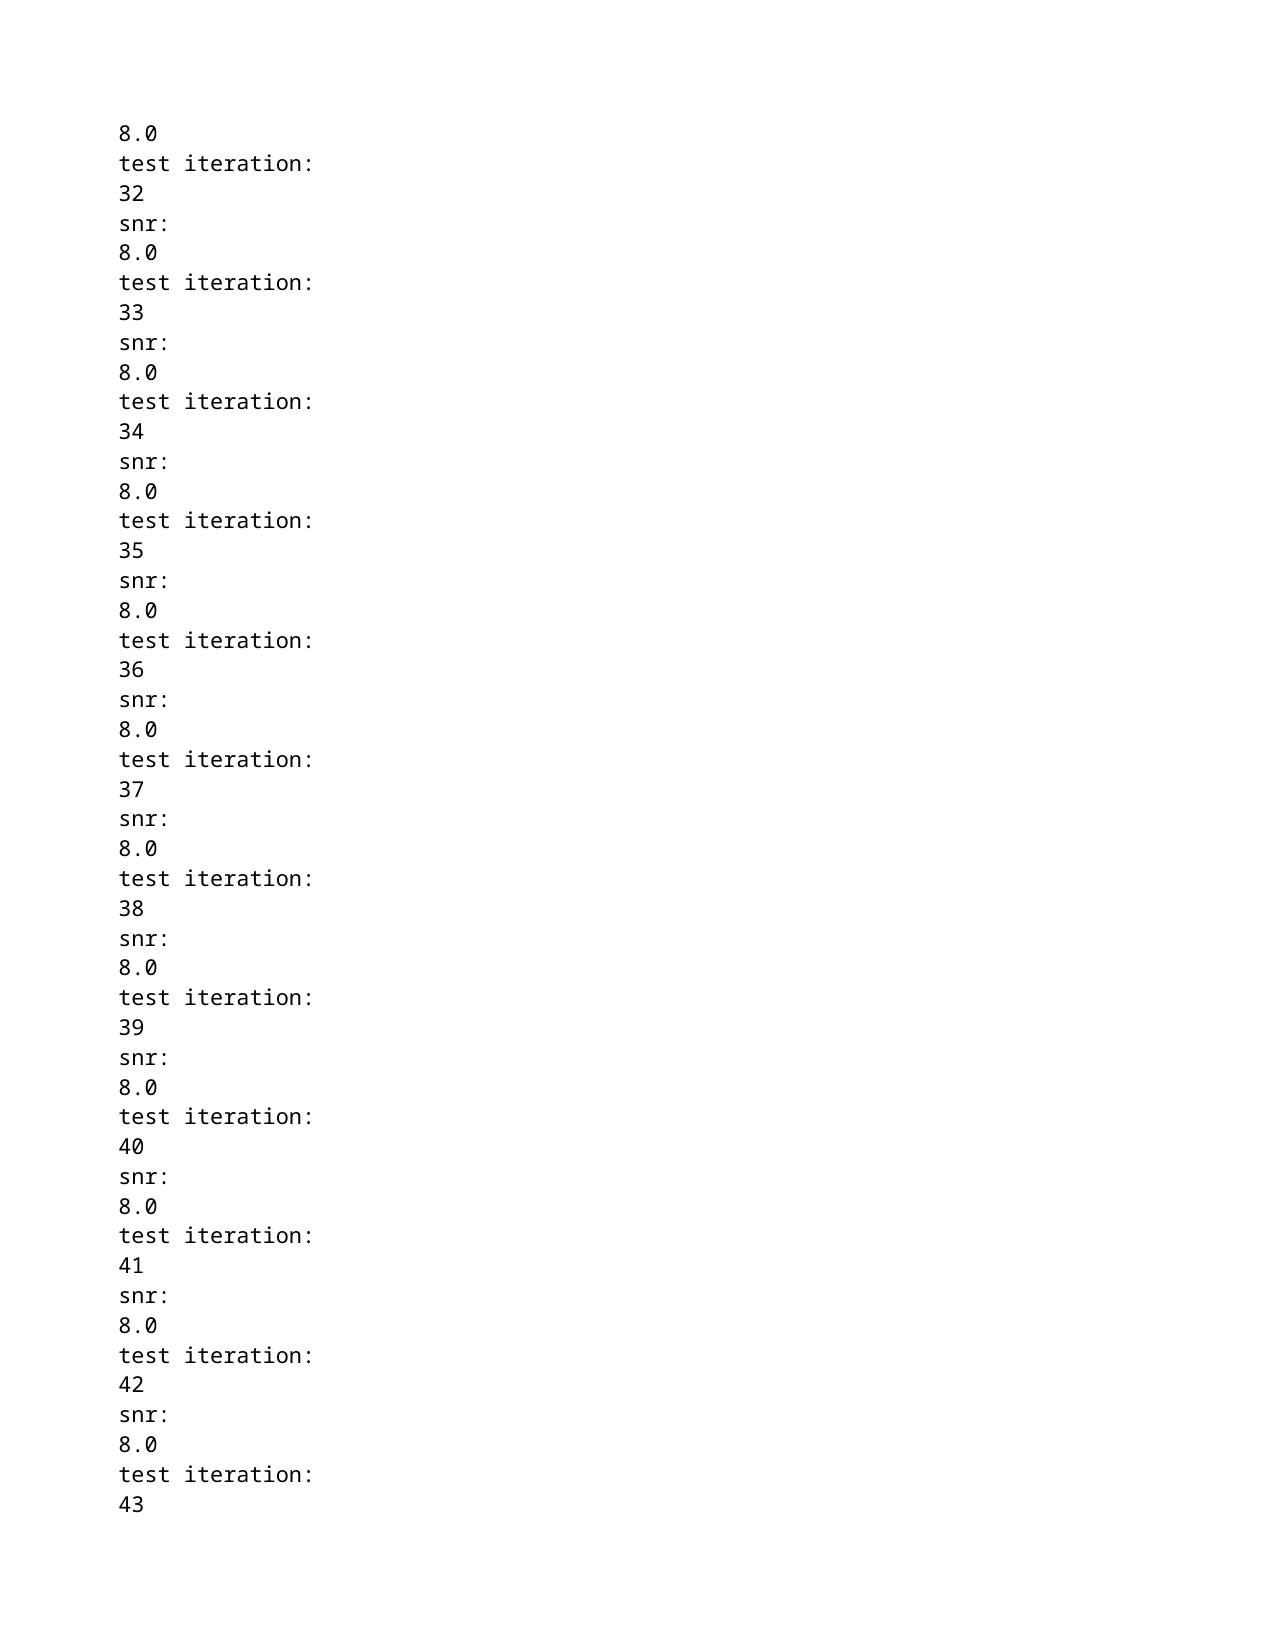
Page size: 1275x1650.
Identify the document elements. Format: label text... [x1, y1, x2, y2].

text 40 [118, 1131, 1157, 1161]
text test iteration: [118, 863, 1157, 893]
text 41 [118, 1250, 1157, 1280]
text snr: [118, 1399, 1157, 1429]
text snr: [118, 684, 1157, 714]
text test iteration: [118, 744, 1157, 773]
text snr: [118, 1042, 1157, 1071]
text test iteration: [118, 1459, 1157, 1488]
text snr: [118, 565, 1157, 595]
text test iteration: [118, 505, 1157, 535]
text 38 [118, 893, 1157, 922]
text snr: [118, 446, 1157, 476]
text 36 [118, 654, 1157, 684]
text 8.0 [118, 1310, 1157, 1339]
text 8.0 [118, 118, 1157, 148]
text 42 [118, 1369, 1157, 1399]
text 8.0 [118, 714, 1157, 744]
text 8.0 [118, 1071, 1157, 1101]
text 39 [118, 1012, 1157, 1042]
text 8.0 [118, 356, 1157, 386]
text 8.0 [118, 952, 1157, 982]
text snr: [118, 1161, 1157, 1191]
text test iteration: [118, 386, 1157, 416]
text snr: [118, 1280, 1157, 1310]
text 37 [118, 773, 1157, 803]
text test iteration: [118, 1220, 1157, 1250]
text 43 [118, 1488, 1157, 1518]
text snr: [118, 922, 1157, 952]
text snr: [118, 327, 1157, 356]
text test iteration: [118, 1101, 1157, 1131]
text test iteration: [118, 148, 1157, 178]
text test iteration: [118, 267, 1157, 297]
text 35 [118, 535, 1157, 565]
text 8.0 [118, 476, 1157, 505]
text snr: [118, 803, 1157, 833]
text 8.0 [118, 833, 1157, 863]
text 8.0 [118, 1191, 1157, 1220]
text 8.0 [118, 1429, 1157, 1459]
text test iteration: [118, 982, 1157, 1012]
text 8.0 [118, 595, 1157, 624]
text test iteration: [118, 624, 1157, 654]
text test iteration: [118, 1339, 1157, 1369]
text snr: [118, 207, 1157, 237]
text 34 [118, 416, 1157, 446]
text 8.0 [118, 237, 1157, 267]
text 33 [118, 297, 1157, 327]
text 32 [118, 178, 1157, 207]
